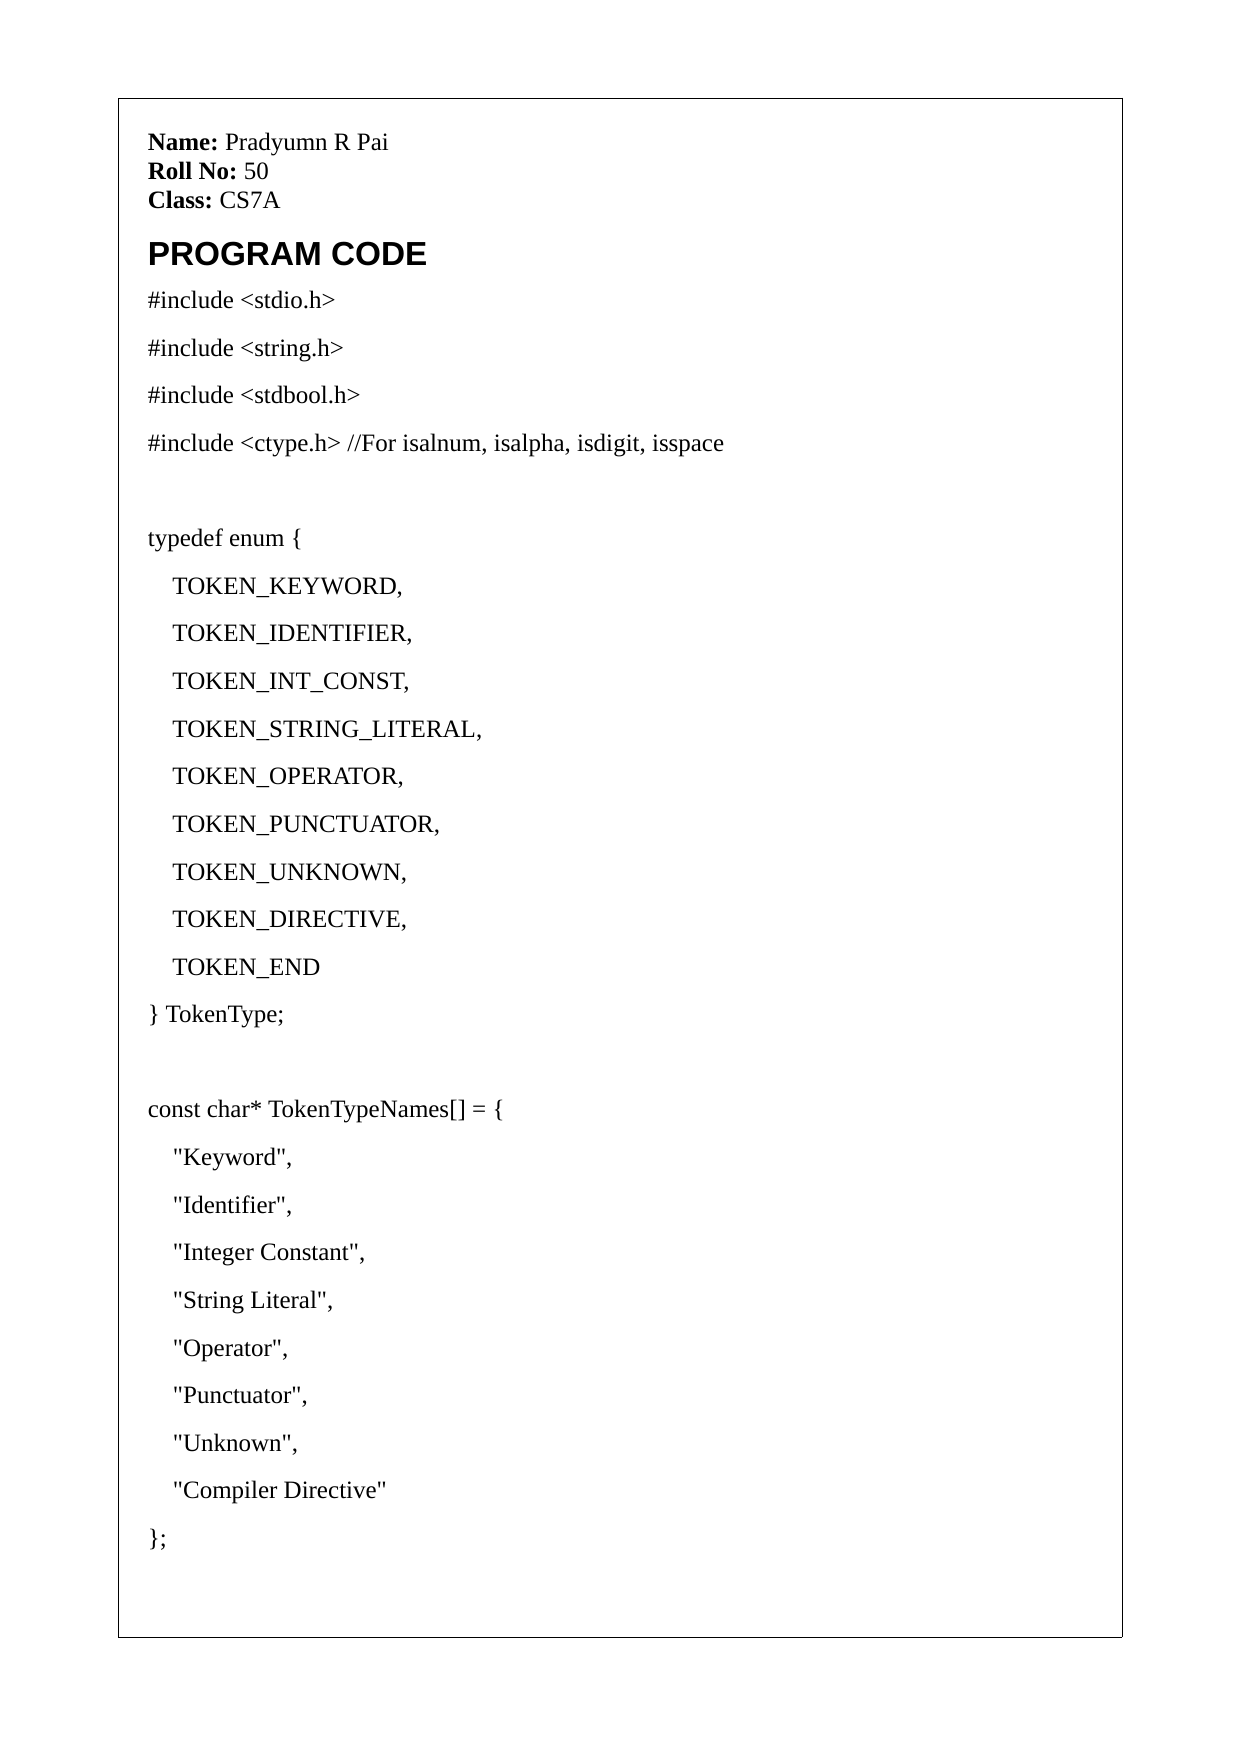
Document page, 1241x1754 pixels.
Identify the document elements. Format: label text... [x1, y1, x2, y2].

text "Operator", [148, 1333, 1092, 1361]
text TOKEN_END [148, 952, 1092, 981]
text TOKEN_STRING_LITERAL, [148, 714, 1092, 742]
text "Identifier", [148, 1190, 1092, 1218]
text #include <ctype.h> //For isalnum, isalpha, isdigit, isspace [148, 428, 1092, 457]
text "Keyword", [148, 1142, 1092, 1171]
text "Punctuator", [148, 1380, 1092, 1409]
text Roll No: 50 [148, 156, 1092, 185]
text Class: CS7A [148, 185, 1092, 213]
text TOKEN_PUNCTUATOR, [148, 809, 1092, 838]
text #include <string.h> [148, 333, 1092, 362]
text "Compiler Directive" [148, 1475, 1092, 1504]
text "Integer Constant", [148, 1237, 1092, 1266]
text TOKEN_DIRECTIVE, [148, 904, 1092, 933]
text typedef enum { [148, 523, 1092, 552]
text }; [148, 1523, 1092, 1552]
text TOKEN_UNKNOWN, [148, 857, 1092, 885]
text TOKEN_INT_CONST, [148, 666, 1092, 695]
text "Unknown", [148, 1428, 1092, 1457]
text #include <stdbool.h> [148, 381, 1092, 409]
text "String Literal", [148, 1285, 1092, 1314]
text #include <stdio.h> [148, 285, 1092, 314]
text const char* TokenTypeNames[] = { [148, 1094, 1092, 1123]
subtitle PROGRAM CODE [148, 234, 1092, 273]
text } TokenType; [148, 999, 1092, 1028]
text TOKEN_OPERATOR, [148, 761, 1092, 790]
text TOKEN_IDENTIFIER, [148, 618, 1092, 647]
text TOKEN_KEYWORD, [148, 571, 1092, 600]
text Name: Pradyumn R Pai [148, 127, 1092, 156]
